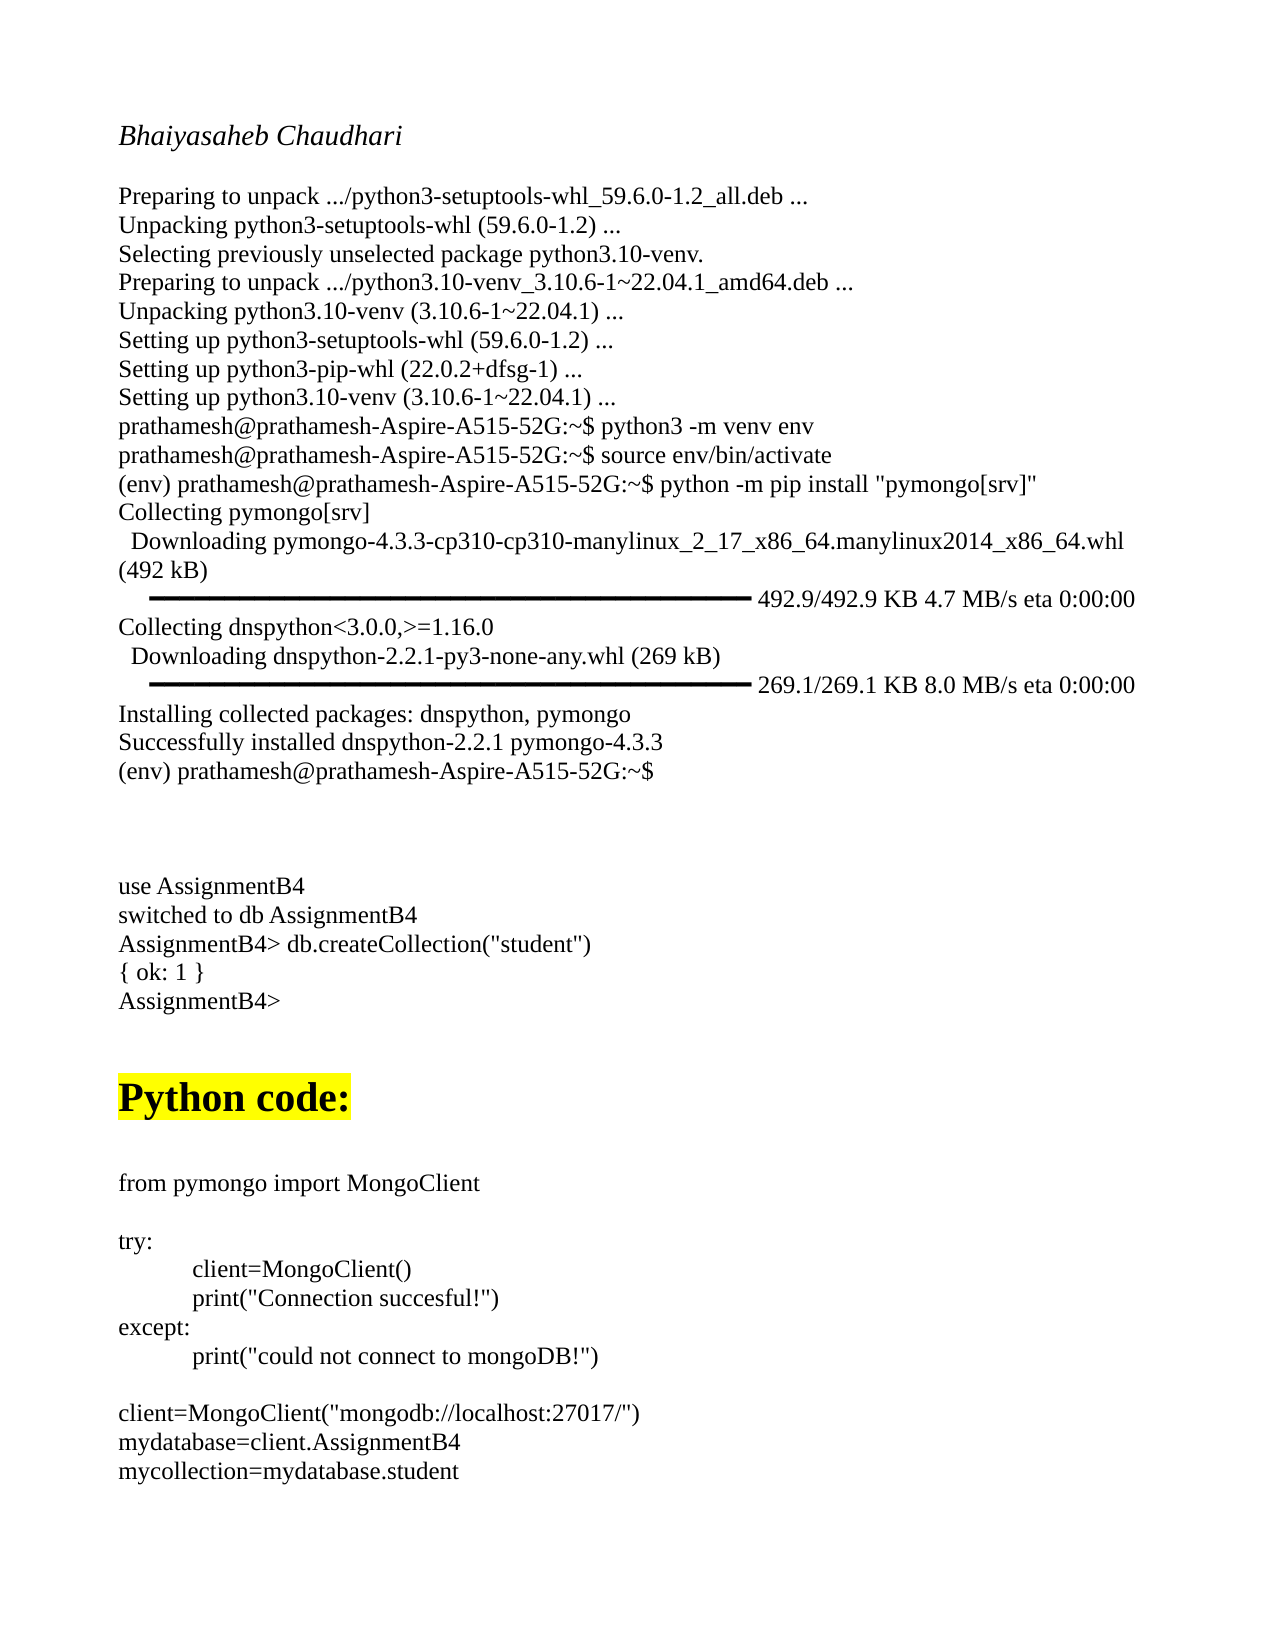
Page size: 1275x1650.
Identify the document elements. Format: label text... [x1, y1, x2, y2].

text AssignmentB4> db.createCollection("student") [118, 929, 1157, 957]
text use AssignmentB4 [118, 871, 1157, 900]
text Collecting pymongo[srv] [118, 497, 1157, 526]
text from pymongo import MongoClient [118, 1168, 1157, 1197]
text Setting up python3-pip-whl (22.0.2+dfsg-1) ... [118, 354, 1157, 382]
text try: [118, 1226, 1157, 1254]
text Collecting dnspython<3.0.0,>=1.16.0 [118, 612, 1157, 641]
text client=MongoClient() [118, 1254, 1157, 1283]
text (env) prathamesh@prathamesh-Aspire-A515-52G:~$ [118, 756, 1157, 785]
text Preparing to unpack .../python3.10-venv_3.10.6-1~22.04.1_amd64.deb ... [118, 267, 1157, 296]
text ━━━━━━━━━━━━━━━━━━━━━━━━━━━━━━━━━━━━━━━━ 269.1/269.1 KB 8.0 MB/s eta 0:00:00 [118, 670, 1157, 699]
text Setting up python3.10-venv (3.10.6-1~22.04.1) ... [118, 382, 1157, 411]
text Downloading pymongo-4.3.3-cp310-cp310-manylinux_2_17_x86_64.manylinux2014_x86_64.whl (492 kB) [118, 526, 1157, 584]
text Installing collected packages: dnspython, pymongo [118, 699, 1157, 727]
text (env) prathamesh@prathamesh-Aspire-A515-52G:~$ python -m pip install "pymongo[srv]" [118, 469, 1157, 497]
text ━━━━━━━━━━━━━━━━━━━━━━━━━━━━━━━━━━━━━━━━ 492.9/492.9 KB 4.7 MB/s eta 0:00:00 [118, 584, 1157, 612]
text Setting up python3-setuptools-whl (59.6.0-1.2) ... [118, 325, 1157, 354]
text Unpacking python3-setuptools-whl (59.6.0-1.2) ... [118, 210, 1157, 239]
text prathamesh@prathamesh-Aspire-A515-52G:~$ python3 -m venv env [118, 411, 1157, 440]
text Downloading dnspython-2.2.1-py3-none-any.whl (269 kB) [118, 641, 1157, 670]
text switched to db AssignmentB4 [118, 900, 1157, 929]
text AssignmentB4> [118, 986, 1157, 1015]
text Preparing to unpack .../python3-setuptools-whl_59.6.0-1.2_all.deb ... [118, 181, 1157, 210]
text { ok: 1 } [118, 957, 1157, 986]
text Successfully installed dnspython-2.2.1 pymongo-4.3.3 [118, 727, 1157, 756]
text Selecting previously unselected package python3.10-venv. [118, 239, 1157, 267]
text print("could not connect to mongoDB!") [118, 1341, 1157, 1369]
text client=MongoClient("mongodb://localhost:27017/") [118, 1398, 1157, 1427]
text mydatabase=client.AssignmentB4 [118, 1427, 1157, 1456]
text mycollection=mydatabase.student [118, 1456, 1157, 1484]
text Unpacking python3.10-venv (3.10.6-1~22.04.1) ... [118, 296, 1157, 325]
text prathamesh@prathamesh-Aspire-A515-52G:~$ source env/bin/activate [118, 440, 1157, 469]
text except: [118, 1312, 1157, 1341]
text Python code: [118, 1072, 1157, 1120]
text print("Connection succesful!") [118, 1283, 1157, 1312]
